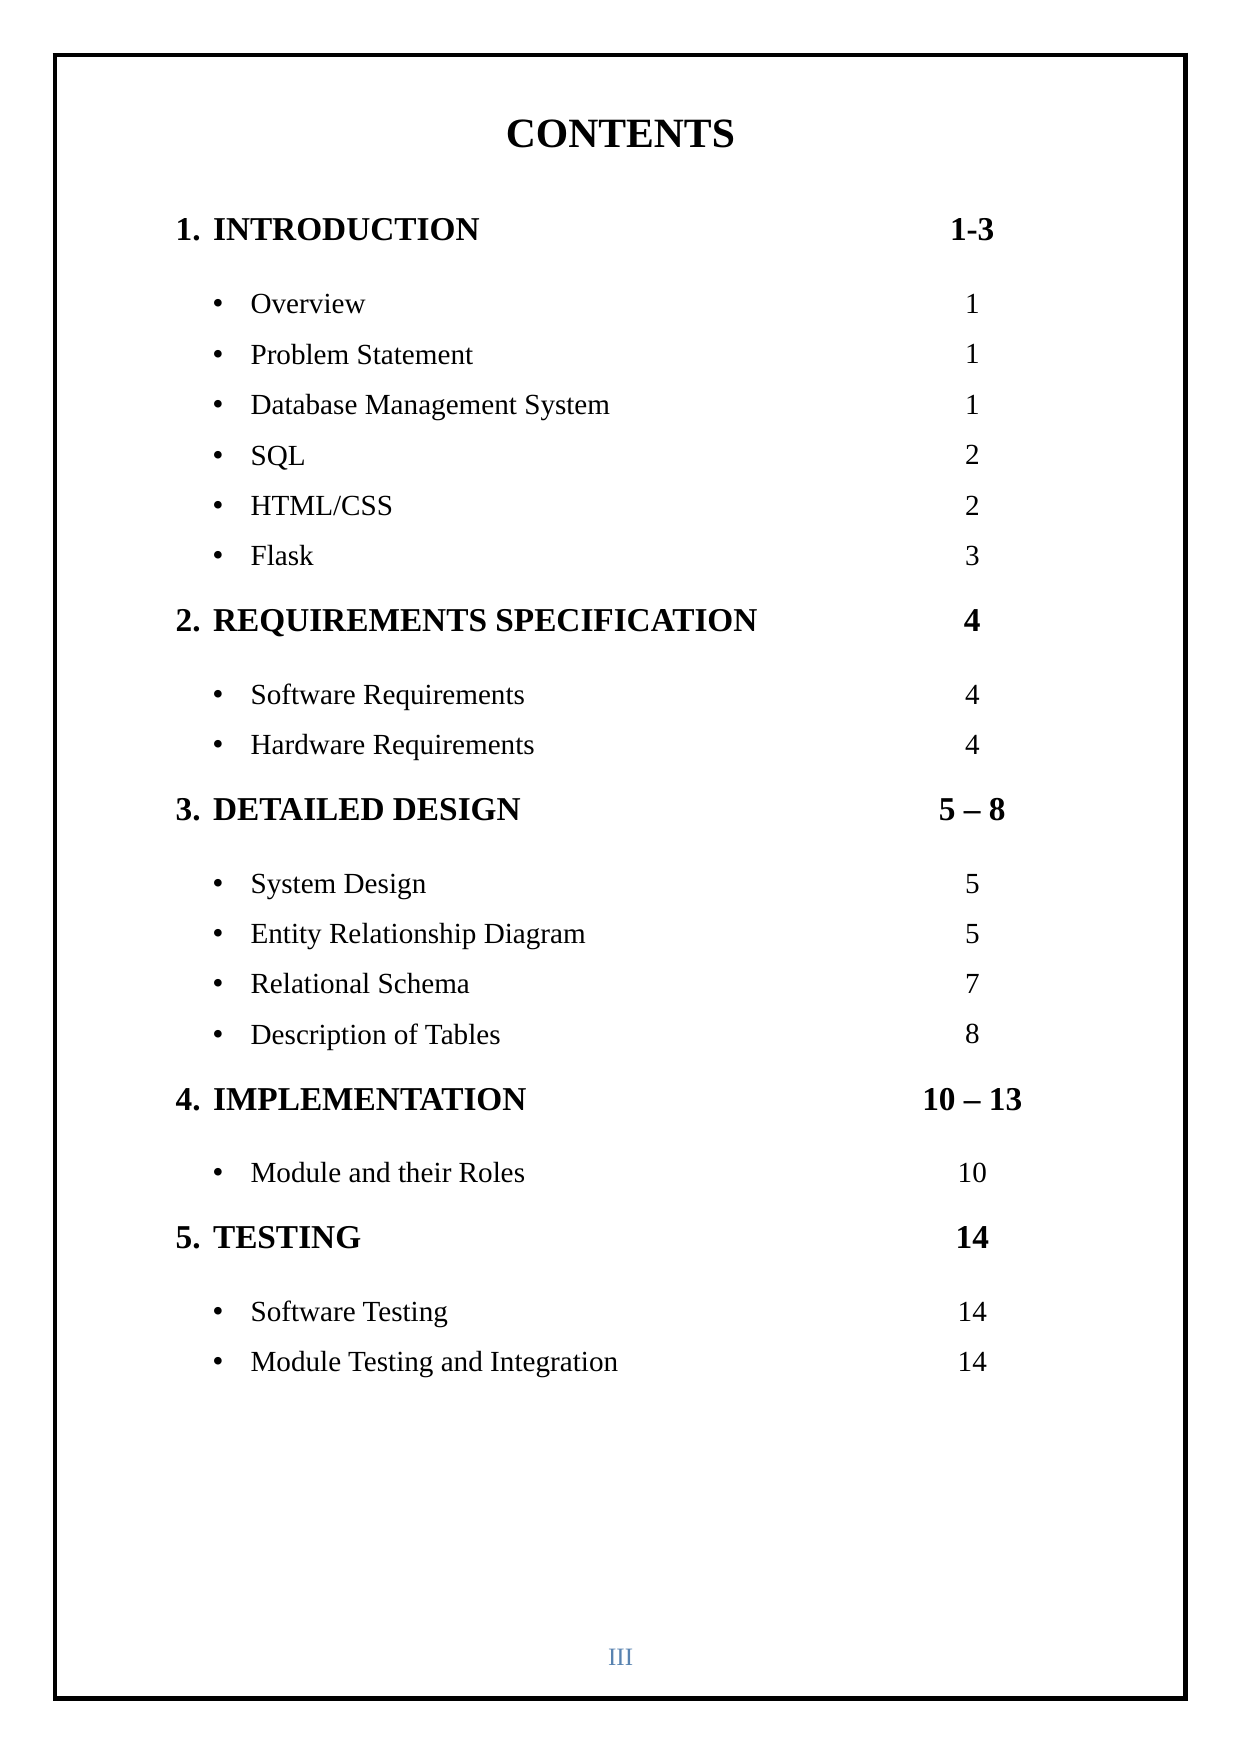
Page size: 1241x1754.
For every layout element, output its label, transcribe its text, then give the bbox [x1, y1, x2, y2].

table_cell TESTING Software Testing Module Testing and Integration [132, 1211, 836, 1400]
table_cell IMPLEMENTATION Module and their Roles [132, 1073, 836, 1211]
table_header 1-3 1 1 1 2 2 3 [836, 204, 1108, 594]
table_header INTRODUCTION Overview Problem Statement Database Management System SQL HTML/CSS Flask [132, 204, 836, 594]
table_cell 4 4 4 [836, 595, 1108, 783]
text CONTENTS [132, 108, 1108, 156]
table_cell DETAILED DESIGN System Design Entity Relationship Diagram Relational Schema Description of Tables [132, 783, 836, 1073]
table_cell 14 14 14 [836, 1211, 1108, 1400]
table_cell 5 – 8 5 5 7 8 [836, 783, 1108, 1073]
table_cell 10 – 13 10 [836, 1073, 1108, 1211]
table_cell REQUIREMENTS SPECIFICATION Software Requirements Hardware Requirements [132, 595, 836, 783]
